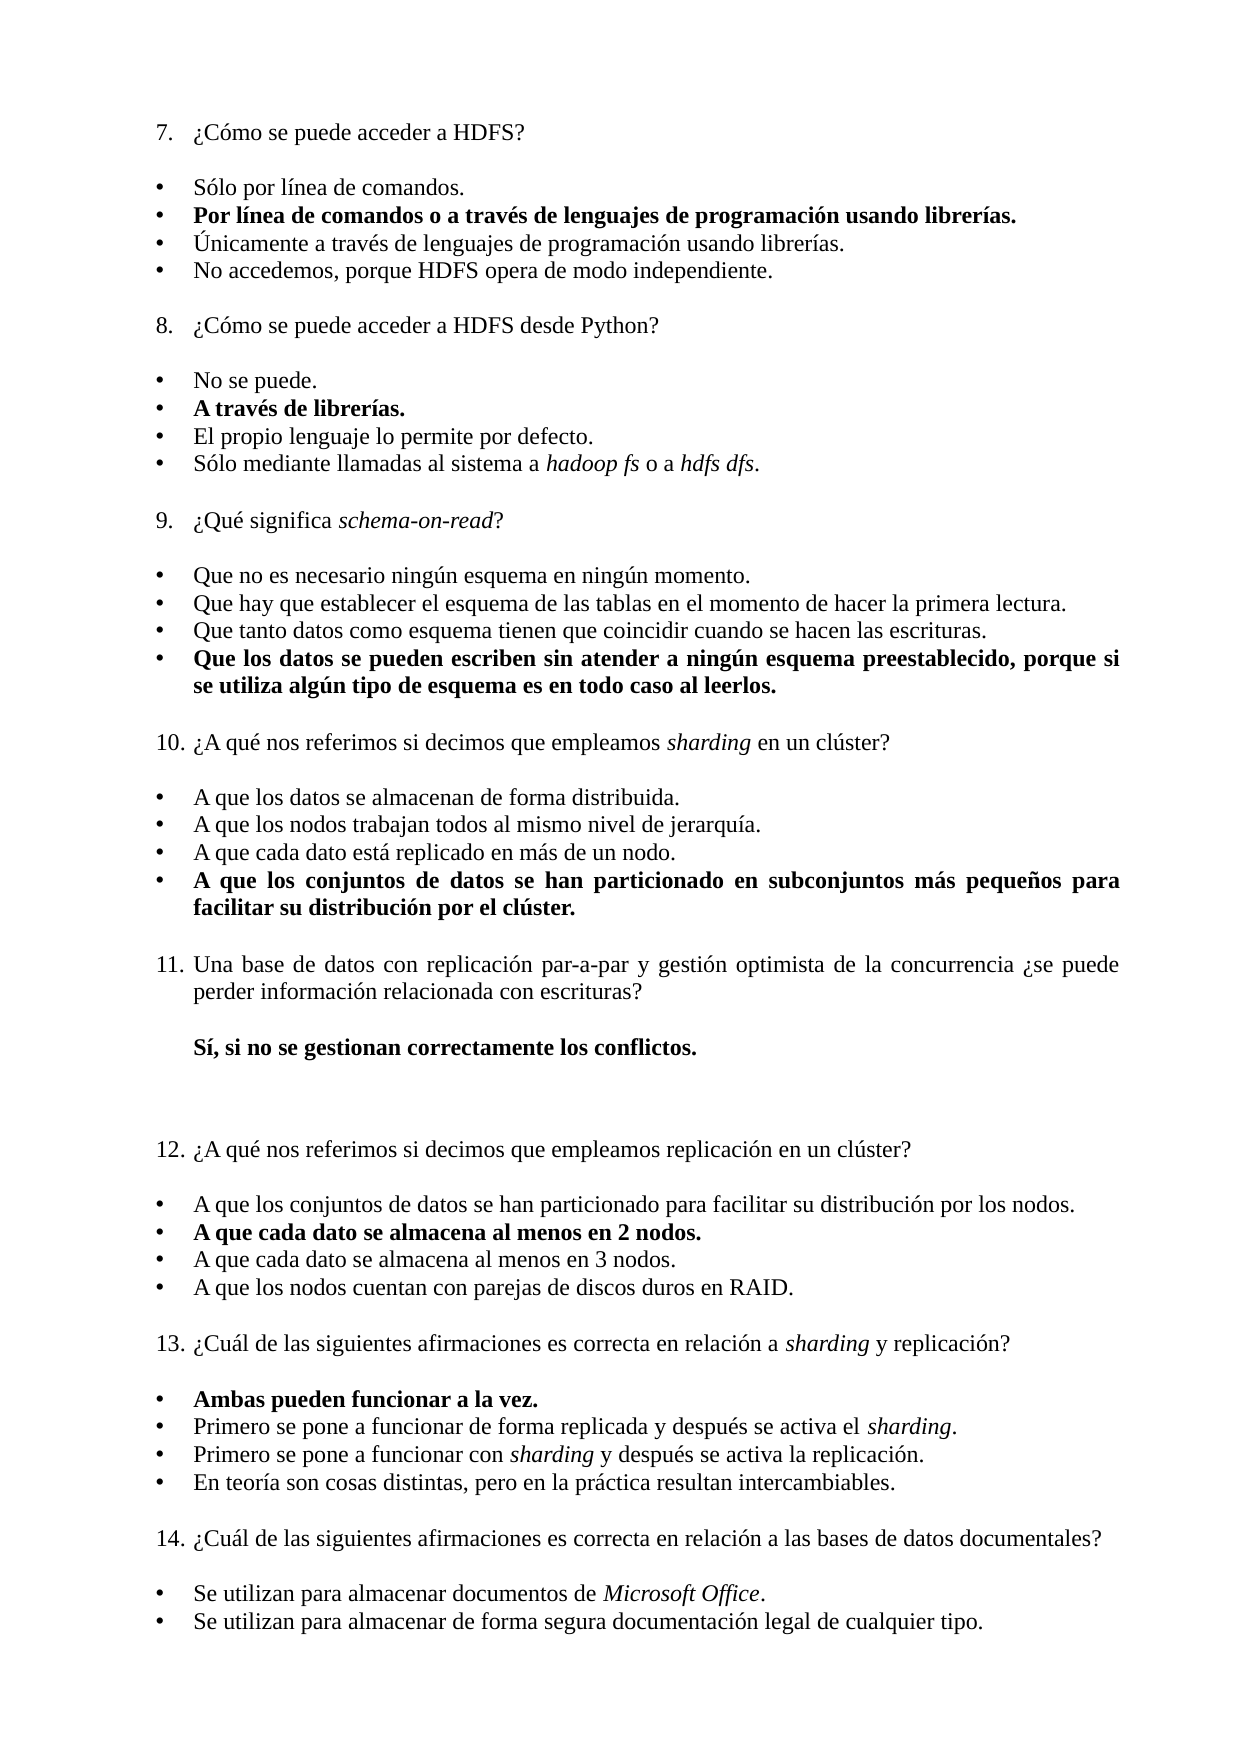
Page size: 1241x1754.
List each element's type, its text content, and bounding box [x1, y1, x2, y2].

list ¿Cómo se puede acceder a HDFS desde Python? [156, 311, 1122, 339]
list A través de librerías. [156, 394, 1122, 422]
list ¿Qué significa schema-on-read? [156, 506, 1122, 533]
list Sólo mediante llamadas al sistema a hadoop fs o a hdfs dfs. [156, 449, 1122, 477]
list En teoría son cosas distintas, pero en la práctica resultan intercambiables. [156, 1467, 1122, 1495]
list Que los datos se pueden escriben sin atender a ningún esquema preestablecido, porque si se utiliza algún tipo de esquema es en todo caso al leerlos. [156, 644, 1122, 699]
list ¿Cuál de las siguientes afirmaciones es correcta en relación a sharding y replicación? [156, 1329, 1122, 1357]
list Que tanto datos como esquema tienen que coincidir cuando se hacen las escrituras. [156, 616, 1122, 644]
list Ambas pueden funcionar a la vez. [156, 1385, 1122, 1412]
list Que hay que establecer el esquema de las tablas en el momento de hacer la primera lectura. [156, 588, 1122, 616]
list El propio lenguaje lo permite por defecto. [156, 422, 1122, 449]
list ¿Cómo se puede acceder a HDFS? [156, 118, 1122, 146]
list No se puede. [156, 367, 1122, 394]
list ¿A qué nos referimos si decimos que empleamos replicación en un clúster? [156, 1135, 1122, 1163]
list A que los conjuntos de datos se han particionado en subconjuntos más pequeños para facilitar su distribución por el clúster. [156, 866, 1122, 921]
list A que los nodos trabajan todos al mismo nivel de jerarquía. [156, 811, 1122, 838]
list Que no es necesario ningún esquema en ningún momento. [156, 561, 1122, 588]
list A que cada dato se almacena al menos en 3 nodos. [156, 1246, 1122, 1273]
list Primero se pone a funcionar con sharding y después se activa la replicación. [156, 1440, 1122, 1467]
list Por línea de comandos o a través de lenguajes de programación usando librerías. [156, 201, 1122, 228]
list Se utilizan para almacenar documentos de Microsoft Office. [156, 1579, 1122, 1607]
list ¿A qué nos referimos si decimos que empleamos sharding en un clúster? [156, 728, 1122, 755]
list Se utilizan para almacenar de forma segura documentación legal de cualquier tipo. [156, 1607, 1122, 1634]
list A que los conjuntos de datos se han particionado para facilitar su distribución por los nodos. [156, 1190, 1122, 1218]
list Una base de datos con replicación par-a-par y gestión optimista de la concurrencia ¿se puede perder información relacionada con escrituras? [156, 950, 1122, 1005]
list ¿Cuál de las siguientes afirmaciones es correcta en relación a las bases de datos documentales? [156, 1524, 1122, 1551]
list A que los nodos cuentan con parejas de discos duros en RAID. [156, 1273, 1122, 1301]
list Primero se pone a funcionar de forma replicada y después se activa el sharding. [156, 1412, 1122, 1440]
list Sólo por línea de comandos. [156, 173, 1122, 201]
text Sí, si no se gestionan correctamente los conflictos. [118, 1032, 1122, 1060]
list No accedemos, porque HDFS opera de modo independiente. [156, 256, 1122, 284]
list A que cada dato está replicado en más de un nodo. [156, 838, 1122, 866]
list Únicamente a través de lenguajes de programación usando librerías. [156, 228, 1122, 256]
list A que cada dato se almacena al menos en 2 nodos. [156, 1218, 1122, 1246]
list A que los datos se almacenan de forma distribuida. [156, 783, 1122, 811]
